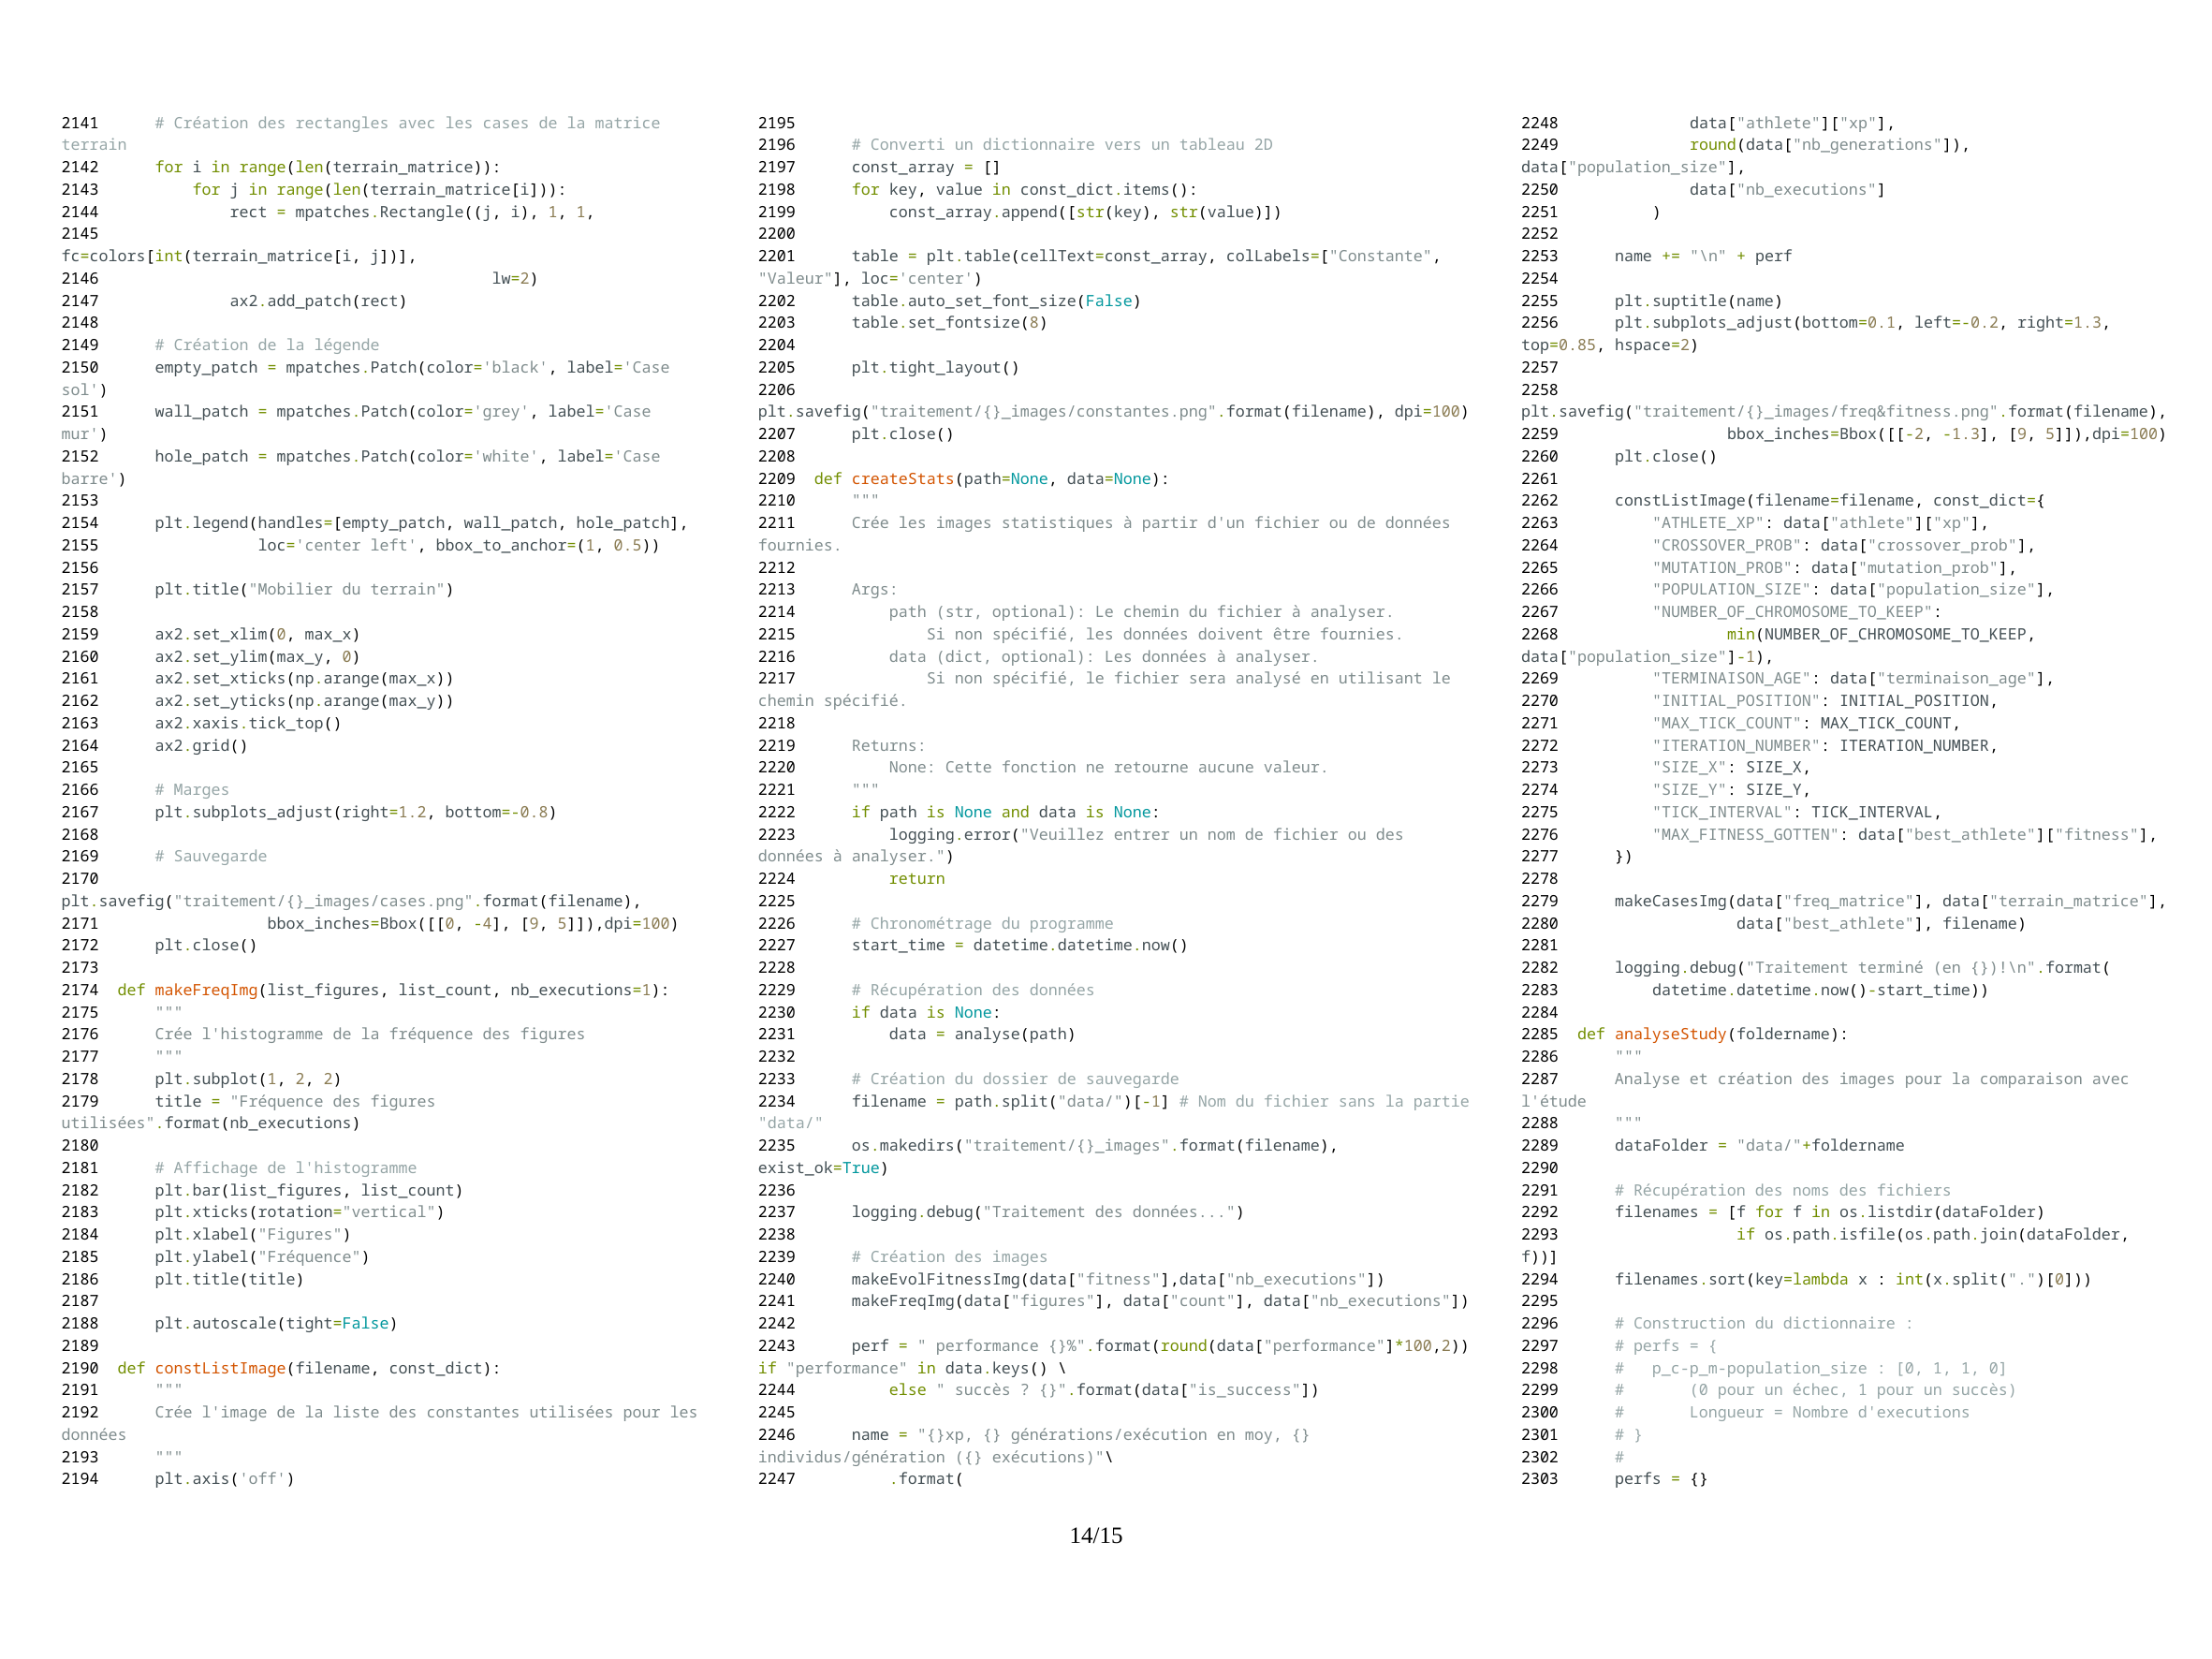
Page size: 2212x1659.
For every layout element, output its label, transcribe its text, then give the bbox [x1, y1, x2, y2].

text 2291 # Récupération des noms des fichiers [1521, 1178, 2175, 1200]
text 2189 [61, 1333, 706, 1356]
text 2282 logging.debug("Traitement terminé (en {})!\n".format( [1521, 956, 2175, 977]
text 2273 "SIZE_X": SIZE_X, [1521, 756, 2175, 778]
text 2147 ax2.add_patch(rect) [61, 288, 706, 311]
text 2173 [61, 956, 706, 977]
text 2205 plt.tight_layout() [757, 355, 1472, 377]
text 2204 [757, 333, 1472, 355]
text 2186 plt.title(title) [61, 1267, 706, 1289]
text 2230 if data is None: [757, 1000, 1472, 1022]
text 2224 return [757, 867, 1472, 888]
text 2302 # [1521, 1445, 2175, 1467]
text 2180 [61, 1134, 706, 1155]
text 2208 [757, 444, 1472, 466]
text 2214 path (str, optional): Le chemin du fichier à analyser. [757, 600, 1472, 622]
text 2223 logging.error("Veuillez entrer un nom de fichier ou des données à analyser.") [757, 822, 1472, 867]
text 2227 start_time = datetime.datetime.now() [757, 933, 1472, 956]
text 2206 plt.savefig("traitement/{}_images/constantes.png".format(filename), dpi=100) [757, 377, 1472, 422]
text 2196 # Converti un dictionnaire vers un tableau 2D [757, 133, 1472, 155]
text 2171 bbox_inches=Bbox([[0, -4], [9, 5]]),dpi=100) [61, 911, 706, 933]
text 2161 ax2.set_xticks(np.arange(max_x)) [61, 667, 706, 689]
text 2148 [61, 311, 706, 333]
text 2283 datetime.datetime.now()-start_time)) [1521, 977, 2175, 1000]
text 2157 plt.title("Mobilier du terrain") [61, 578, 706, 600]
text 2191 """ [61, 1378, 706, 1401]
text 2284 [1521, 1000, 2175, 1022]
text 2260 plt.close() [1521, 444, 2175, 466]
text 2187 [61, 1289, 706, 1312]
text 2242 [757, 1312, 1472, 1333]
text 2303 perfs = {} [1521, 1467, 2175, 1490]
text 2231 data = analyse(path) [757, 1022, 1472, 1045]
text 2169 # Sauvegarde [61, 844, 706, 867]
text 2298 # p_c-p_m-population_size : [0, 1, 1, 0] [1521, 1356, 2175, 1378]
text 2254 [1521, 266, 2175, 288]
text 2265 "MUTATION_PROB": data["mutation_prob"], [1521, 555, 2175, 578]
text 2179 title = "Fréquence des figures utilisées".format(nb_executions) [61, 1089, 706, 1134]
text 2274 "SIZE_Y": SIZE_Y, [1521, 778, 2175, 800]
text 2142 for i in range(len(terrain_matrice)): [61, 155, 706, 177]
text 2170 plt.savefig("traitement/{}_images/cases.png".format(filename), [61, 867, 706, 911]
text 2290 [1521, 1155, 2175, 1178]
text 2182 plt.bar(list_figures, list_count) [61, 1178, 706, 1200]
text 2239 # Création des images [757, 1244, 1472, 1267]
text 2285 def analyseStudy(foldername): [1521, 1022, 2175, 1045]
text 2245 [757, 1401, 1472, 1422]
text 2218 [757, 711, 1472, 733]
text 2175 """ [61, 1000, 706, 1022]
text 2236 [757, 1178, 1472, 1200]
text 2296 # Construction du dictionnaire : [1521, 1312, 2175, 1333]
text 2188 plt.autoscale(tight=False) [61, 1312, 706, 1333]
text 2199 const_array.append([str(key), str(value)]) [757, 199, 1472, 222]
text 2288 """ [1521, 1111, 2175, 1134]
text 2159 ax2.set_xlim(0, max_x) [61, 622, 706, 644]
text 2221 """ [757, 778, 1472, 800]
text 2258 plt.savefig("traitement/{}_images/freq&fitness.png".format(filename), [1521, 377, 2175, 422]
text 2211 Crée les images statistiques à partir d'un fichier ou de données fournies. [757, 511, 1472, 555]
text 2178 plt.subplot(1, 2, 2) [61, 1066, 706, 1089]
text 2207 plt.close() [757, 422, 1472, 444]
text 2141 # Création des rectangles avec les cases de la matrice terrain [61, 110, 706, 155]
text 2234 filename = path.split("data/")[-1] # Nom du fichier sans la partie "data/" [757, 1089, 1472, 1134]
text 2220 None: Cette fonction ne retourne aucune valeur. [757, 756, 1472, 778]
text 2166 # Marges [61, 778, 706, 800]
text 2225 [757, 888, 1472, 911]
text 2279 makeCasesImg(data["freq_matrice"], data["terrain_matrice"], [1521, 888, 2175, 911]
text 2233 # Création du dossier de sauvegarde [757, 1066, 1472, 1089]
text 2261 [1521, 466, 2175, 489]
text 2160 ax2.set_ylim(max_y, 0) [61, 644, 706, 667]
text 2172 plt.close() [61, 933, 706, 956]
text 2217 Si non spécifié, le fichier sera analysé en utilisant le chemin spécifié. [757, 667, 1472, 711]
text 2174 def makeFreqImg(list_figures, list_count, nb_executions=1): [61, 977, 706, 1000]
text 2195 [757, 110, 1472, 133]
text 2235 os.makedirs("traitement/{}_images".format(filename), exist_ok=True) [757, 1134, 1472, 1178]
text 2198 for key, value in const_dict.items(): [757, 177, 1472, 199]
text 2229 # Récupération des données [757, 977, 1472, 1000]
text 2226 # Chronométrage du programme [757, 911, 1472, 933]
text 2237 logging.debug("Traitement des données...") [757, 1200, 1472, 1223]
text 2256 plt.subplots_adjust(bottom=0.1, left=-0.2, right=1.3, top=0.85, hspace=2) [1521, 311, 2175, 355]
text 2155 loc='center left', bbox_to_anchor=(1, 0.5)) [61, 533, 706, 555]
text 2215 Si non spécifié, les données doivent être fournies. [757, 622, 1472, 644]
text 2164 ax2.grid() [61, 733, 706, 756]
text 2184 plt.xlabel("Figures") [61, 1223, 706, 1244]
text 2278 [1521, 867, 2175, 888]
text 2200 [757, 222, 1472, 244]
text 2193 """ [61, 1445, 706, 1467]
text 2289 dataFolder = "data/"+foldername [1521, 1134, 2175, 1155]
text 2162 ax2.set_yticks(np.arange(max_y)) [61, 689, 706, 711]
text 2266 "POPULATION_SIZE": data["population_size"], [1521, 578, 2175, 600]
text 2287 Analyse et création des images pour la comparaison avec l'étude [1521, 1066, 2175, 1111]
text 2241 makeFreqImg(data["figures"], data["count"], data["nb_executions"]) [757, 1289, 1472, 1312]
text 2277 }) [1521, 844, 2175, 867]
text 2281 [1521, 933, 2175, 956]
text 2286 """ [1521, 1045, 2175, 1066]
text 2190 def constListImage(filename, const_dict): [61, 1356, 706, 1378]
text 2264 "CROSSOVER_PROB": data["crossover_prob"], [1521, 533, 2175, 555]
text 2194 plt.axis('off') [61, 1467, 706, 1490]
text 2192 Crée l'image de la liste des constantes utilisées pour les données [61, 1401, 706, 1445]
text 2238 [757, 1223, 1472, 1244]
text 2152 hole_patch = mpatches.Patch(color='white', label='Case barre') [61, 444, 706, 489]
text 2151 wall_patch = mpatches.Patch(color='grey', label='Case mur') [61, 400, 706, 444]
text 2249 round(data["nb_generations"]), data["population_size"], [1521, 133, 2175, 177]
text 2292 filenames = [f for f in os.listdir(dataFolder) [1521, 1200, 2175, 1223]
text 2248 data["athlete"]["xp"], [1521, 110, 2175, 133]
text 2149 # Création de la légende [61, 333, 706, 355]
text 2250 data["nb_executions"] [1521, 177, 2175, 199]
text 2257 [1521, 355, 2175, 377]
text 2158 [61, 600, 706, 622]
text 2251 ) [1521, 199, 2175, 222]
text 2212 [757, 555, 1472, 578]
text 2219 Returns: [757, 733, 1472, 756]
text 2150 empty_patch = mpatches.Patch(color='black', label='Case sol') [61, 355, 706, 400]
text 2253 name += "\n" + perf [1521, 244, 2175, 266]
text 2271 "MAX_TICK_COUNT": MAX_TICK_COUNT, [1521, 711, 2175, 733]
text 2183 plt.xticks(rotation="vertical") [61, 1200, 706, 1223]
text 2203 table.set_fontsize(8) [757, 311, 1472, 333]
text 2297 # perfs = { [1521, 1333, 2175, 1356]
text 2263 "ATHLETE_XP": data["athlete"]["xp"], [1521, 511, 2175, 533]
text 2167 plt.subplots_adjust(right=1.2, bottom=-0.8) [61, 800, 706, 822]
text 2252 [1521, 222, 2175, 244]
text 2267 "NUMBER_OF_CHROMOSOME_TO_KEEP": [1521, 600, 2175, 622]
text 2246 name = "{}xp, {} générations/exécution en moy, {} individus/génération ({} exécutions)"\ [757, 1422, 1472, 1467]
text 2240 makeEvolFitnessImg(data["fitness"],data["nb_executions"]) [757, 1267, 1472, 1289]
text 2210 """ [757, 489, 1472, 511]
text 2209 def createStats(path=None, data=None): [757, 466, 1472, 489]
text 2228 [757, 956, 1472, 977]
text 2197 const_array = [] [757, 155, 1472, 177]
text 2163 ax2.xaxis.tick_top() [61, 711, 706, 733]
text 2177 """ [61, 1045, 706, 1066]
text 2293 if os.path.isfile(os.path.join(dataFolder, f))] [1521, 1223, 2175, 1267]
text 2153 [61, 489, 706, 511]
text 2301 # } [1521, 1422, 2175, 1445]
text 2299 # (0 pour un échec, 1 pour un succès) [1521, 1378, 2175, 1401]
text 2268 min(NUMBER_OF_CHROMOSOME_TO_KEEP, data["population_size"]-1), [1521, 622, 2175, 667]
text 2222 if path is None and data is None: [757, 800, 1472, 822]
text 2300 # Longueur = Nombre d'executions [1521, 1401, 2175, 1422]
text 2154 plt.legend(handles=[empty_patch, wall_patch, hole_patch], [61, 511, 706, 533]
text 2143 for j in range(len(terrain_matrice[i])): [61, 177, 706, 199]
text 2280 data["best_athlete"], filename) [1521, 911, 2175, 933]
text 2247 .format( [757, 1467, 1472, 1490]
text 2259 bbox_inches=Bbox([[-2, -1.3], [9, 5]]),dpi=100) [1521, 422, 2175, 444]
text 2270 "INITIAL_POSITION": INITIAL_POSITION, [1521, 689, 2175, 711]
text 2176 Crée l'histogramme de la fréquence des figures [61, 1022, 706, 1045]
text 2185 plt.ylabel("Fréquence") [61, 1244, 706, 1267]
text 2294 filenames.sort(key=lambda x : int(x.split(".")[0])) [1521, 1267, 2175, 1289]
text 2213 Args: [757, 578, 1472, 600]
text 2202 table.auto_set_font_size(False) [757, 288, 1472, 311]
text 2272 "ITERATION_NUMBER": ITERATION_NUMBER, [1521, 733, 2175, 756]
text 2269 "TERMINAISON_AGE": data["terminaison_age"], [1521, 667, 2175, 689]
text 2181 # Affichage de l'histogramme [61, 1155, 706, 1178]
text 2243 perf = " performance {}%".format(round(data["performance"]*100,2)) if "performance" in data.keys() \ [757, 1333, 1472, 1378]
text 2276 "MAX_FITNESS_GOTTEN": data["best_athlete"]["fitness"], [1521, 822, 2175, 844]
text 2168 [61, 822, 706, 844]
text 2255 plt.suptitle(name) [1521, 288, 2175, 311]
text 2216 data (dict, optional): Les données à analyser. [757, 644, 1472, 667]
text 2165 [61, 756, 706, 778]
text 2144 rect = mpatches.Rectangle((j, i), 1, 1, [61, 199, 706, 222]
text 2146 lw=2) [61, 266, 706, 288]
text 2244 else " succès ? {}".format(data["is_success"]) [757, 1378, 1472, 1401]
text 2145 fc=colors[int(terrain_matrice[i, j])], [61, 222, 706, 266]
text 2156 [61, 555, 706, 578]
text 2275 "TICK_INTERVAL": TICK_INTERVAL, [1521, 800, 2175, 822]
text 2262 constListImage(filename=filename, const_dict={ [1521, 489, 2175, 511]
text 2295 [1521, 1289, 2175, 1312]
text 2232 [757, 1045, 1472, 1066]
text 2201 table = plt.table(cellText=const_array, colLabels=["Constante", "Valeur"], loc='center') [757, 244, 1472, 288]
